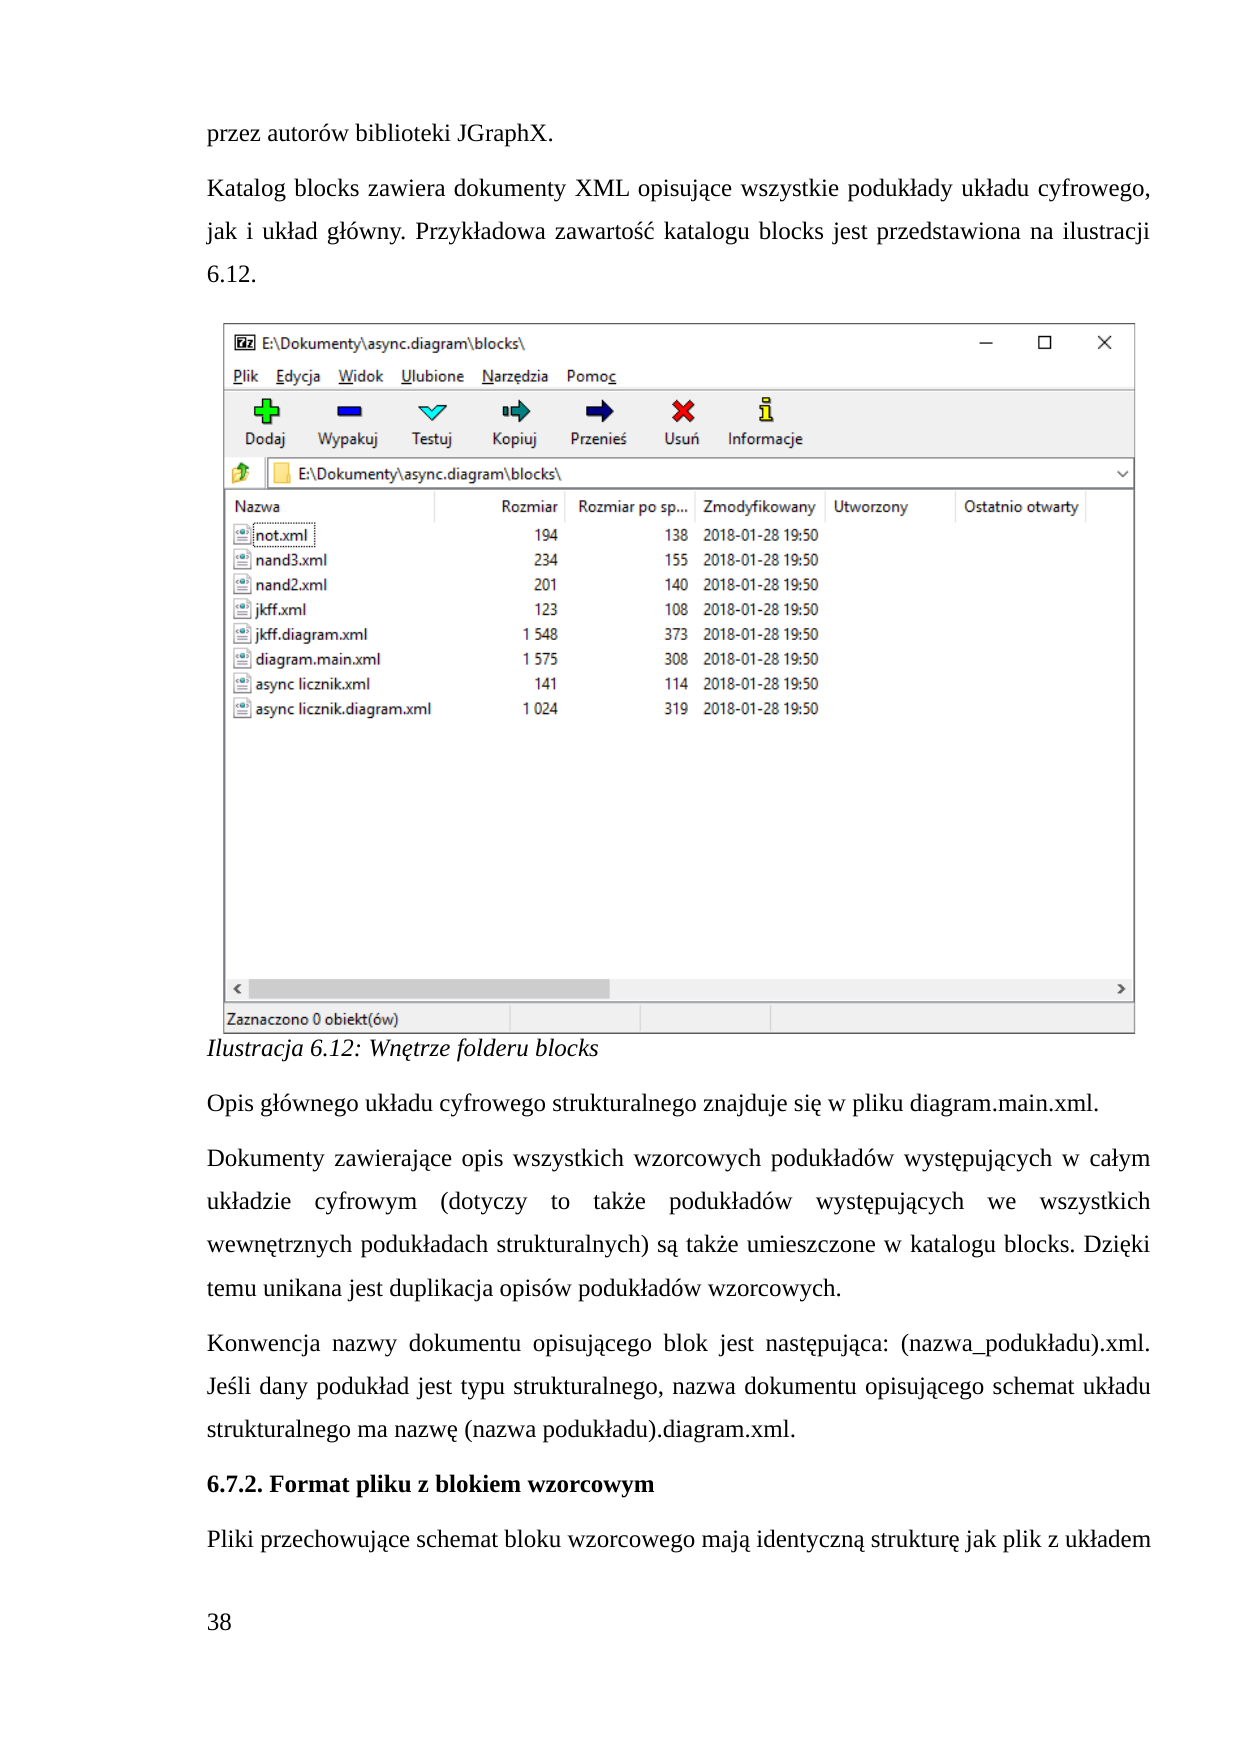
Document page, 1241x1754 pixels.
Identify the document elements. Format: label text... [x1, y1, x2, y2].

text 6.7.2. Format pliku z blokiem wzorcowym [207, 1469, 1152, 1497]
text Dokumenty zawierające opis wszystkich wzorcowych podukładów występujących w całym układzie cyfrowym (dotyczy to także podukładów występujących we wszystkich wewnętrznych podukładach strukturalnych) są także umieszczone w katalogu blocks. Dzięki temu unikana jest duplikacja opisów podukładów wzorcowych. [207, 1143, 1152, 1301]
text przez autorów biblioteki JGraphX. [207, 118, 1152, 147]
text Konwencja nazwy dokumentu opisującego blok jest następująca: (nazwa_podukładu).xml. Jeśli dany podukład jest typu strukturalnego, nazwa dokumentu opisującego schemat układu strukturalnego ma nazwę (nazwa podukładu).diagram.xml. [207, 1328, 1152, 1443]
picture [223, 323, 1136, 1034]
text Katalog blocks zawiera dokumenty XML opisujące wszystkie podukłady układu cyfrowego, jak i układ główny. Przykładowa zawartość katalogu blocks jest przedstawiona na ilustracji 6.12. [207, 173, 1152, 288]
text Opis głównego układu cyfrowego strukturalnego znajduje się w pliku diagram.main.xml. [207, 1088, 1152, 1117]
text Pliki przechowujące schemat bloku wzorcowego mają identyczną strukturę jak plik z układem [207, 1524, 1152, 1552]
text Ilustracja 6.12: Wnętrze folderu blocks [207, 314, 1152, 1062]
